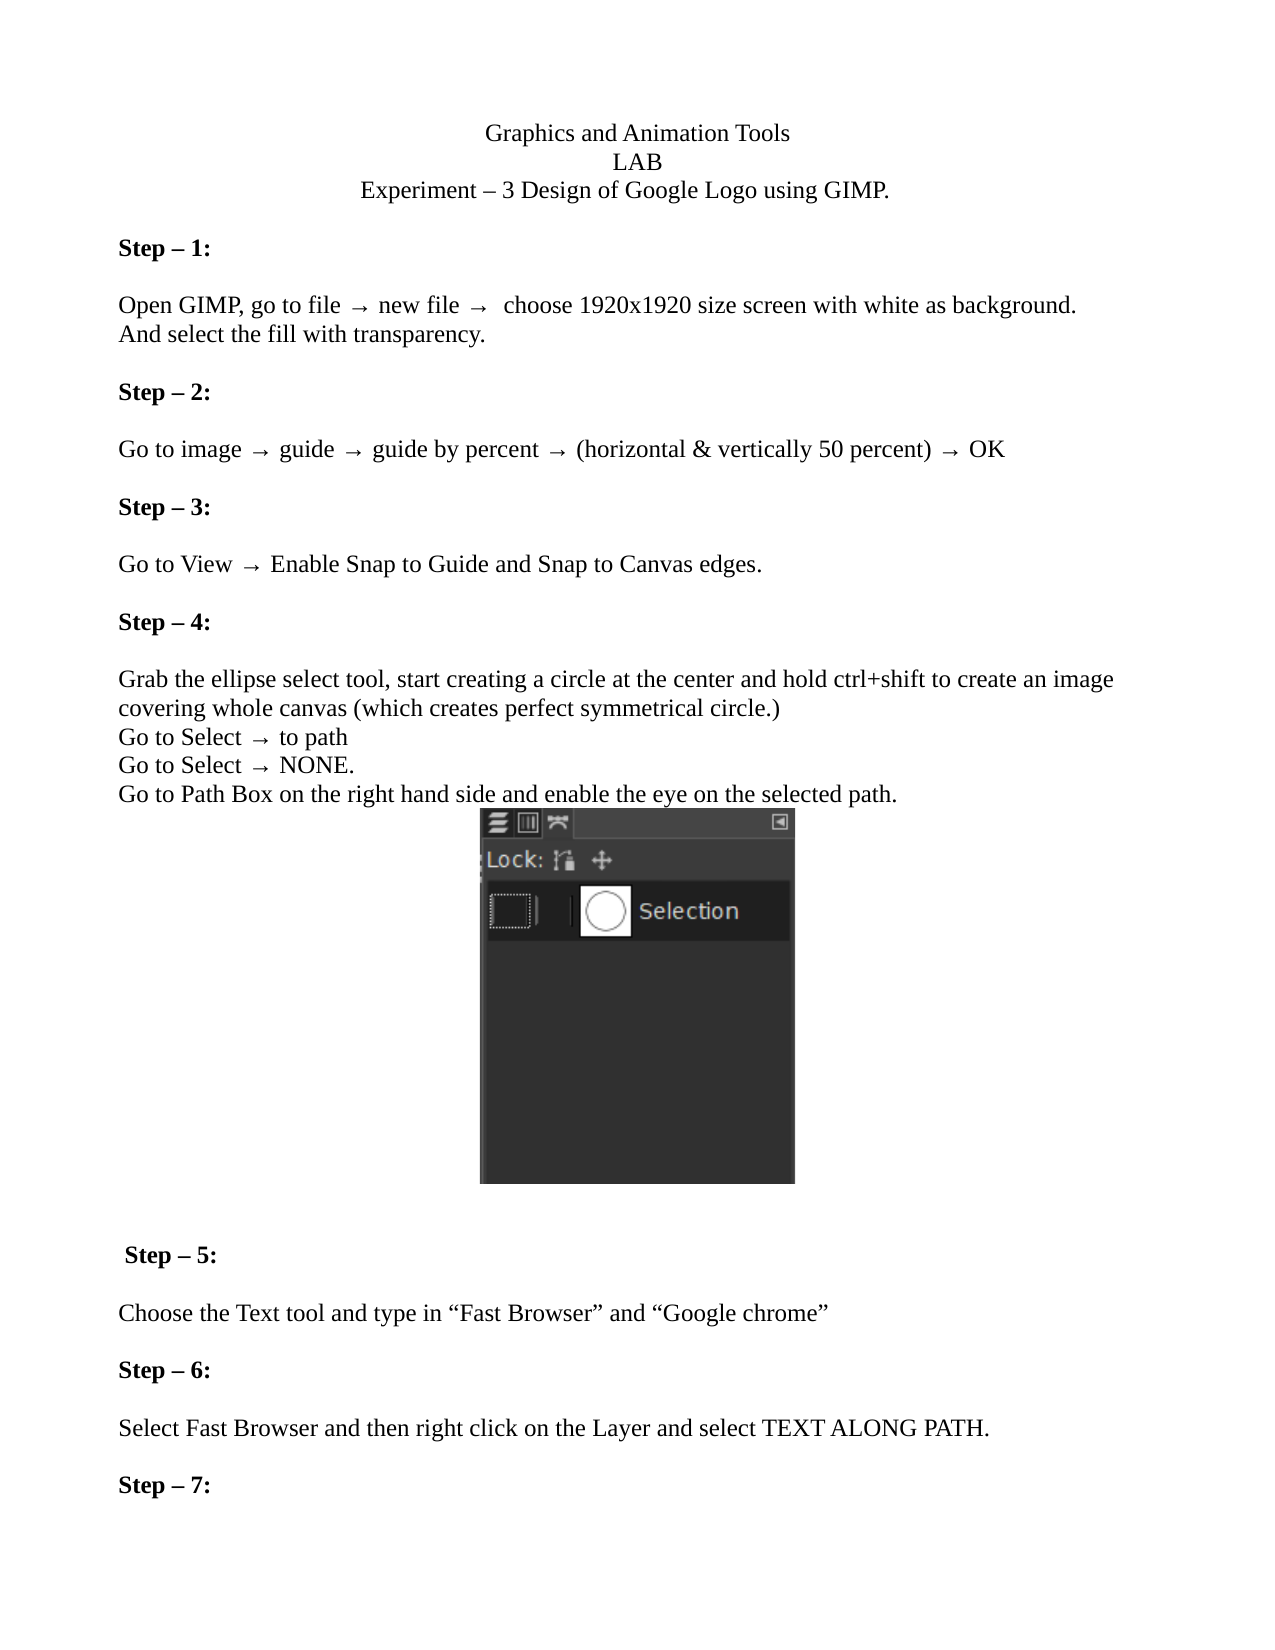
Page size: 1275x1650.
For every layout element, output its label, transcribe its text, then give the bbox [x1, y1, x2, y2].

text Go to Select → NONE. [118, 751, 1157, 779]
text Step – 1: [118, 233, 1157, 262]
text Step – 7: [118, 1471, 1157, 1499]
text Choose the Text tool and type in “Fast Browser” and “Google chrome” [118, 1298, 1157, 1327]
text Go to View → Enable Snap to Guide and Snap to Canvas edges. [118, 549, 1157, 578]
text Grab the ellipse select tool, start creating a circle at the center and hold ctrl+shift to create an image covering whole canvas (which creates perfect symmetrical circle.) [118, 664, 1157, 722]
text Step – 2: [118, 377, 1157, 406]
text LAB [118, 147, 1157, 176]
text Go to Select → to path [118, 722, 1157, 751]
text Graphics and Animation Tools [118, 118, 1157, 147]
picture [479, 808, 796, 1184]
text Go to image → guide → guide by percent → (horizontal & vertically 50 percent) → OK [118, 434, 1157, 463]
text And select the fill with transparency. [118, 319, 1157, 348]
text Experiment – 3 Design of Google Logo using GIMP. [118, 176, 1157, 204]
text Open GIMP, go to file → new file → choose 1920x1920 size screen with white as background. [118, 291, 1157, 319]
text Select Fast Browser and then right click on the Layer and select TEXT ALONG PATH. [118, 1413, 1157, 1442]
text Step – 5: [118, 1241, 1157, 1269]
text Step – 3: [118, 492, 1157, 521]
text Go to Path Box on the right hand side and enable the eye on the selected path. [118, 779, 1157, 808]
text Step – 4: [118, 607, 1157, 636]
text Step – 6: [118, 1356, 1157, 1384]
